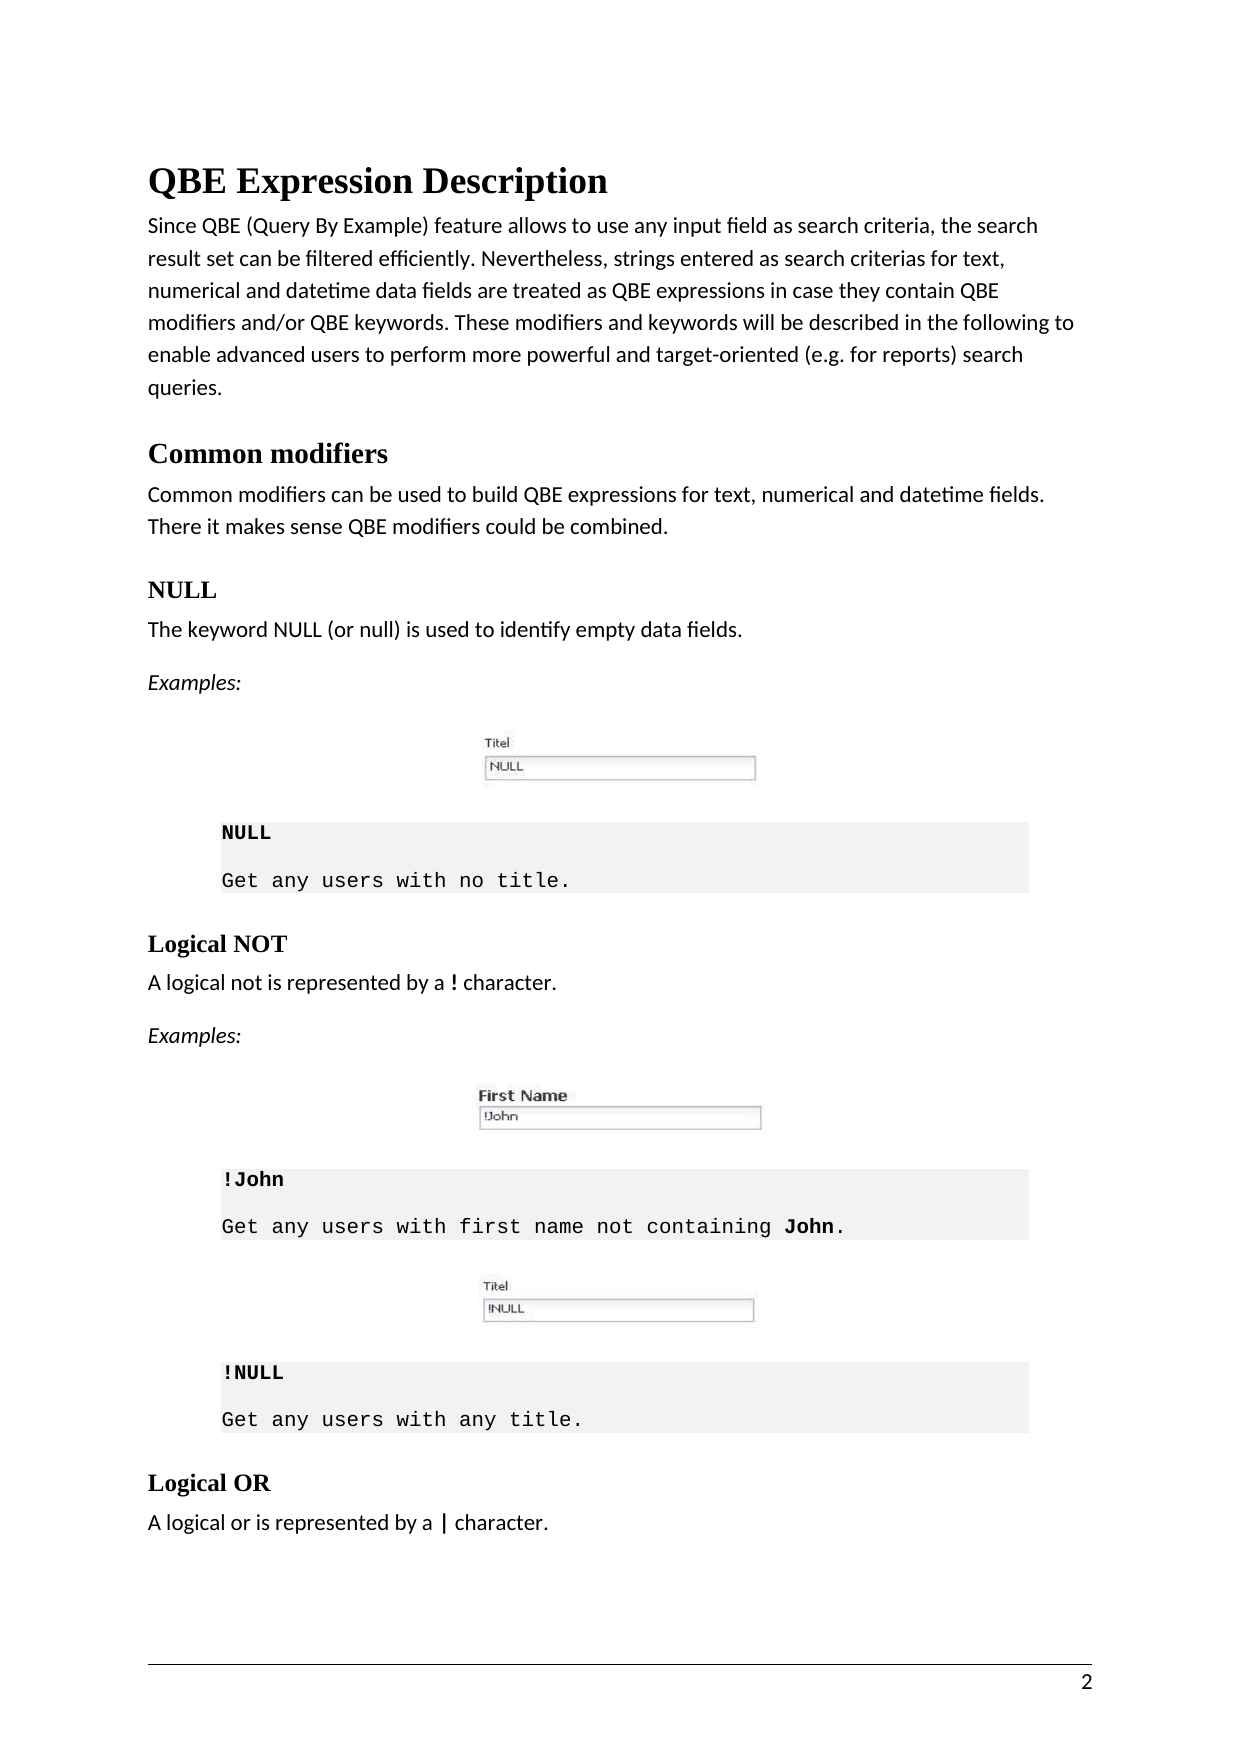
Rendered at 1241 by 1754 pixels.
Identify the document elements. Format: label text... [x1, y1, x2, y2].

text Logical NOT [148, 929, 1092, 957]
text Examples: [148, 1021, 1092, 1049]
text The keyword NULL (or null) is used to identify empty data fields. [148, 615, 1092, 643]
text QBE Expression Description [148, 158, 1092, 201]
text Since QBE (Query By Example) feature allows to use any input field as search criteria, the search result set can be filtered efficiently. Nevertheless, strings entered as search criterias for text, numerical and datetime data fields are treated as QBE expressions in case they contain QBE modifiers and/or QBE keywords. These modifiers and keywords will be described in the following to enable advanced users to perform more powerful and target-oriented (e.g. for reports) search queries. [148, 212, 1092, 401]
text Examples: [148, 668, 1092, 696]
text Logical OR [148, 1468, 1092, 1497]
text NULL Get any users with no title. [221, 822, 1029, 893]
text !NULL Get any users with any title. [221, 1362, 1029, 1433]
picture [475, 1083, 766, 1136]
text NULL [148, 576, 1092, 604]
picture [482, 730, 759, 789]
text A logical or is represented by a | character. [148, 1508, 1092, 1536]
text Common modifiers [148, 436, 1092, 469]
picture [478, 1274, 763, 1328]
text Common modifiers can be used to build QBE expressions for text, numerical and datetime fields. There it makes sense QBE modifiers could be combined. [148, 480, 1092, 540]
text A logical not is represented by a ! character. [148, 968, 1092, 996]
text !John Get any users with first name not containing John. [221, 1169, 1029, 1240]
